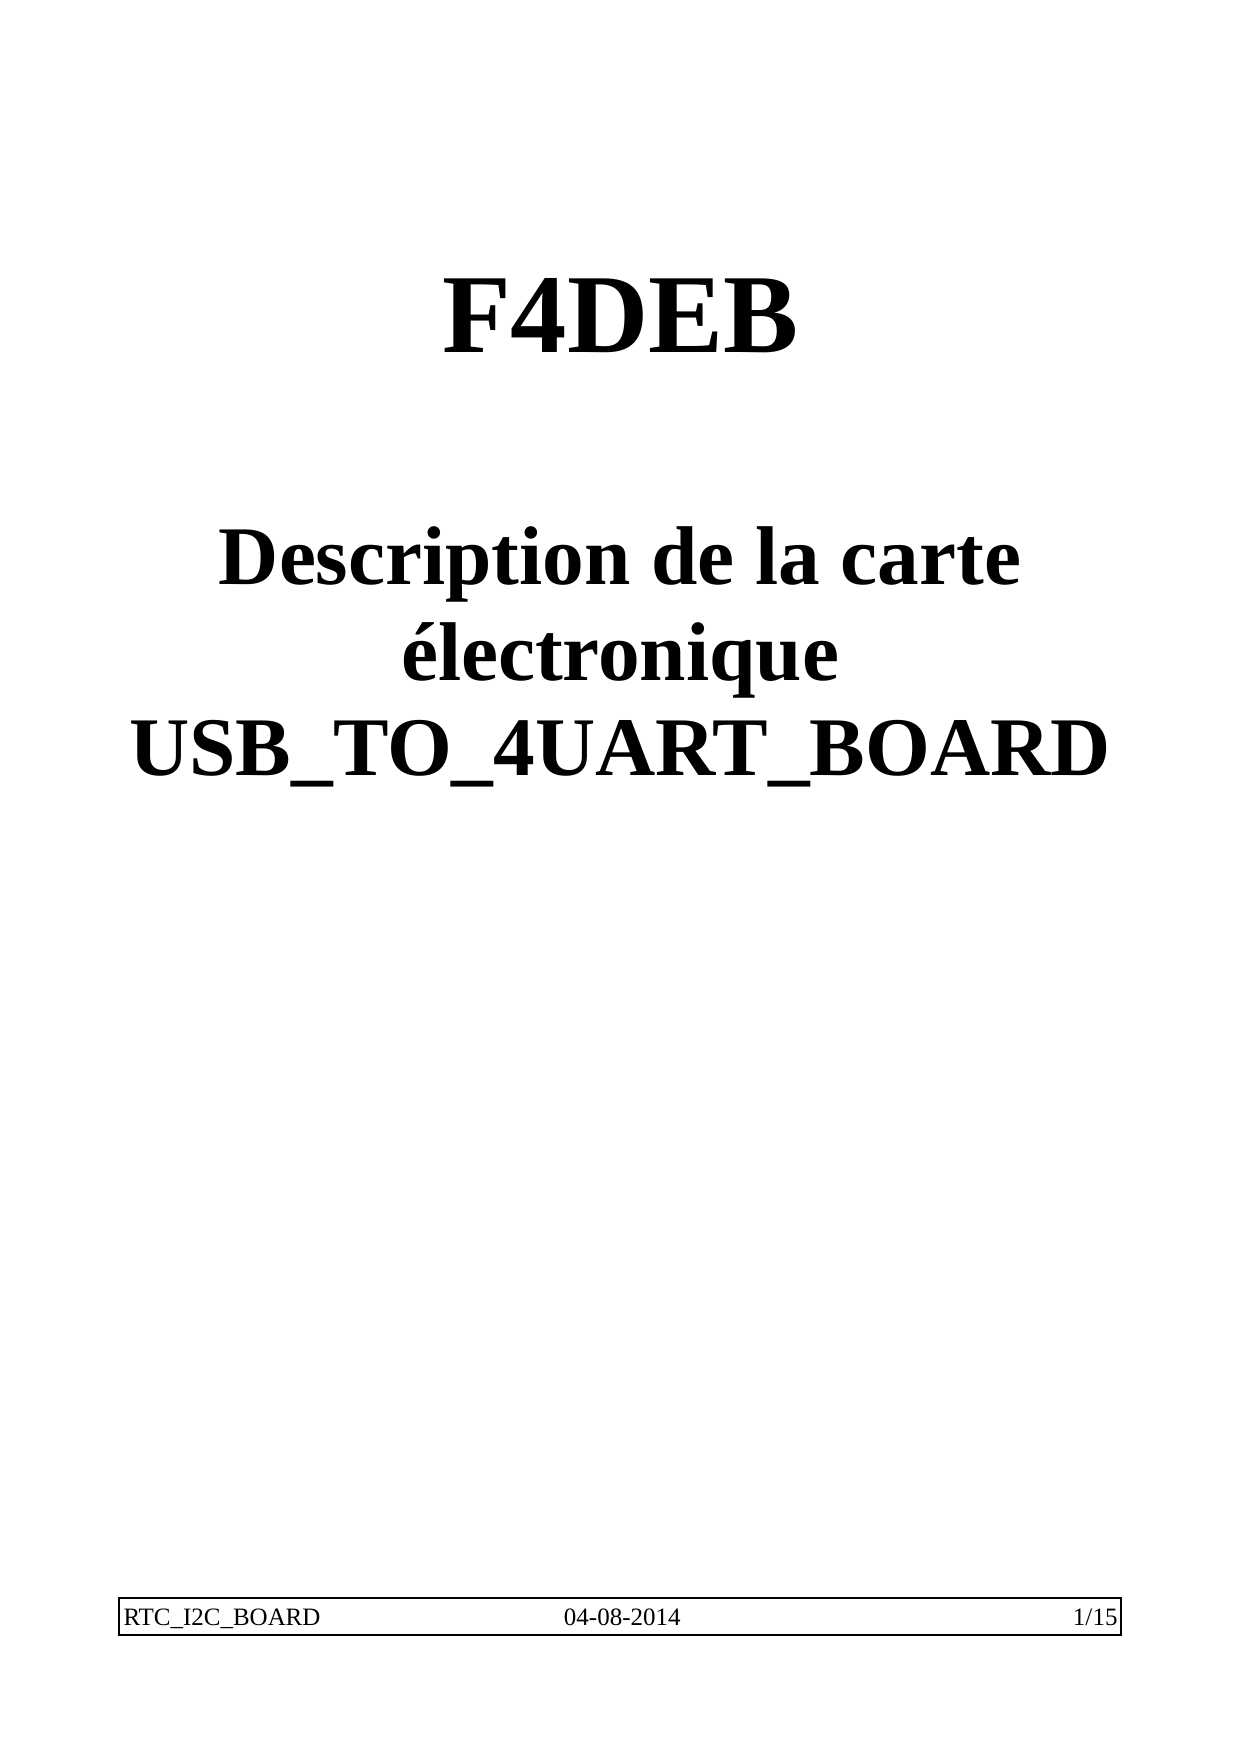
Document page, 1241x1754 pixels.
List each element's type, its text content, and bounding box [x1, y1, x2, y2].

text Description de la carte électronique [118, 506, 1122, 698]
text F4DEB [118, 247, 1122, 377]
text USB_TO_4UART_BOARD [118, 698, 1122, 794]
